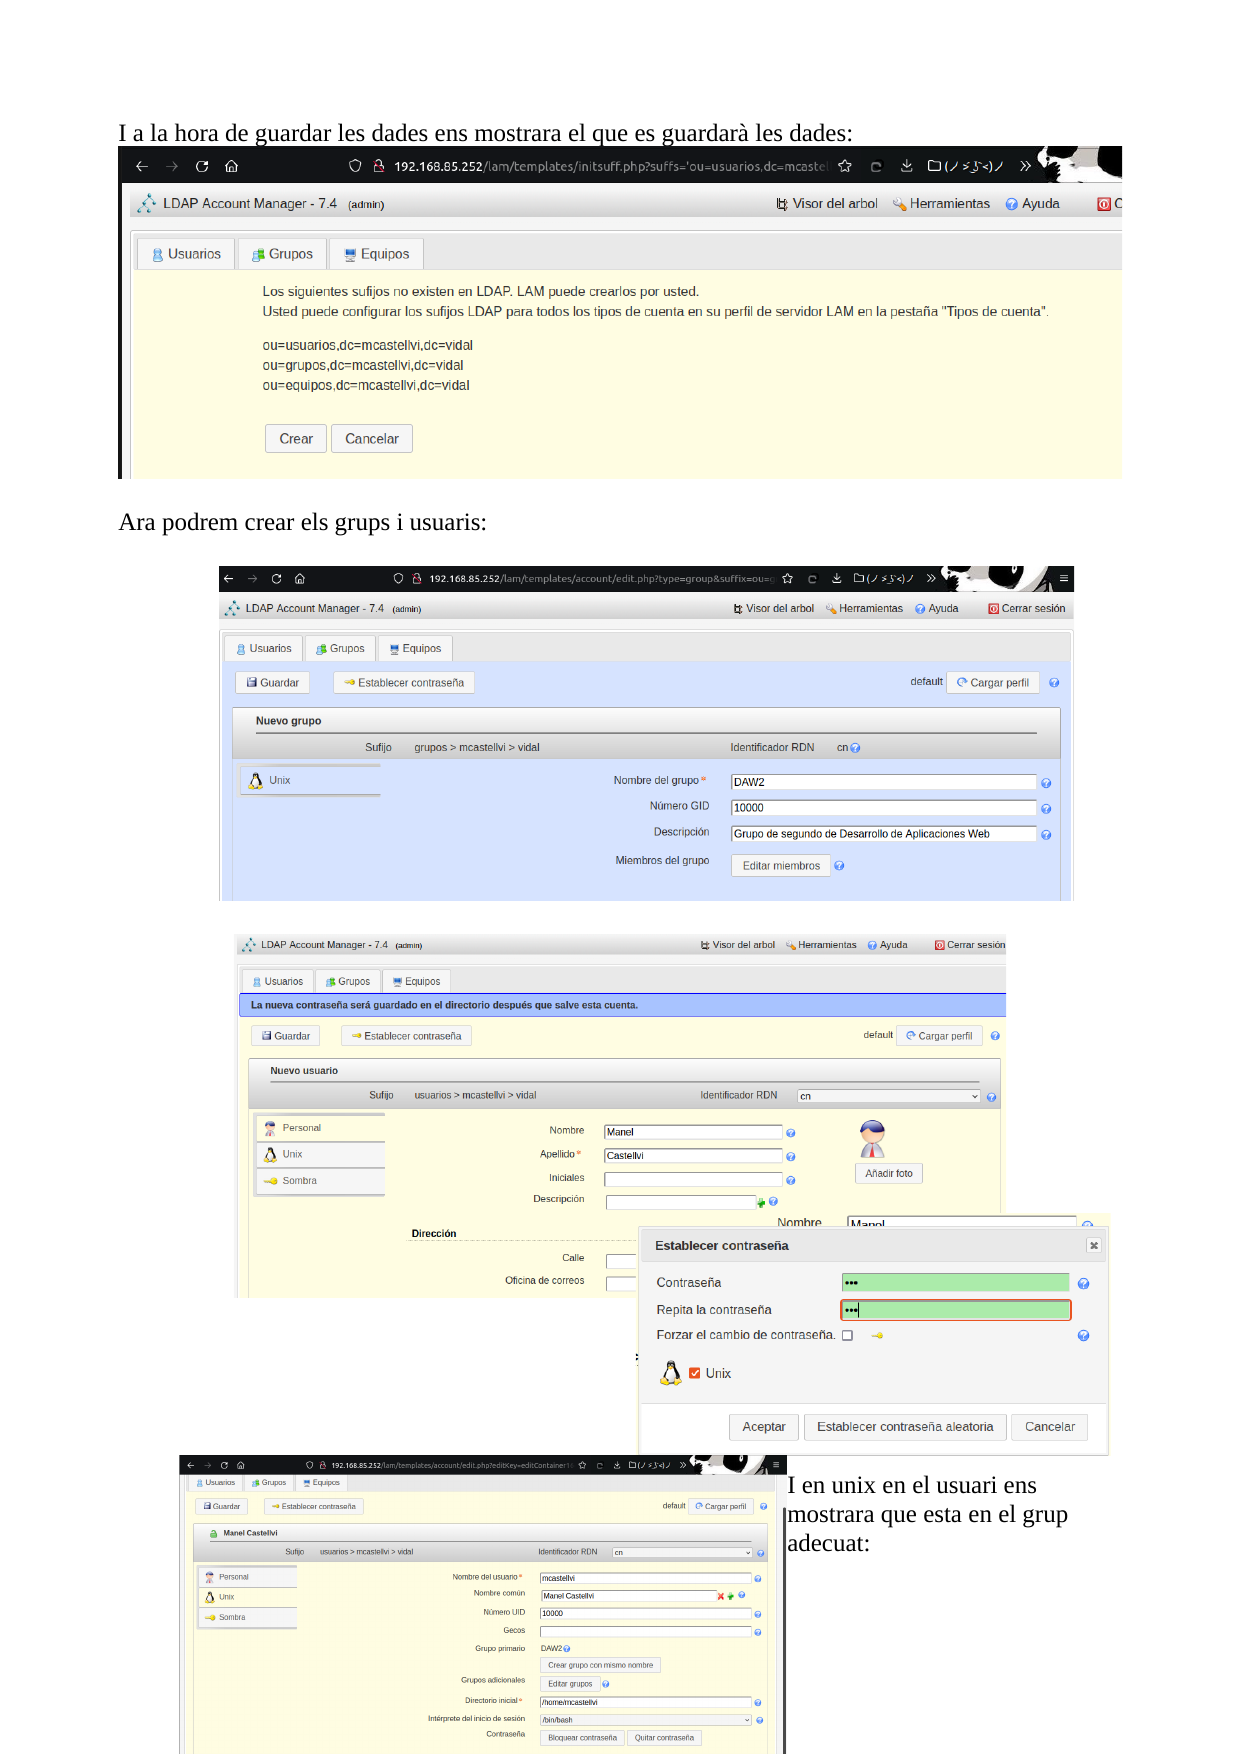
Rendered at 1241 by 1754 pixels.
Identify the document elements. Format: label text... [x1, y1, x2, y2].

text I en unix en el usuari ens mostrara que esta en el grup adecuat: [787, 1441, 1122, 1556]
text I a la hora de guardar les dades ens mostrara el que es guardarà les dades: [118, 118, 1122, 146]
text [118, 1441, 635, 1556]
picture [219, 566, 1075, 901]
picture [179, 934, 1111, 1754]
text Ara podrem crear els grups i usuaris: [118, 507, 1122, 536]
picture [118, 146, 1123, 479]
